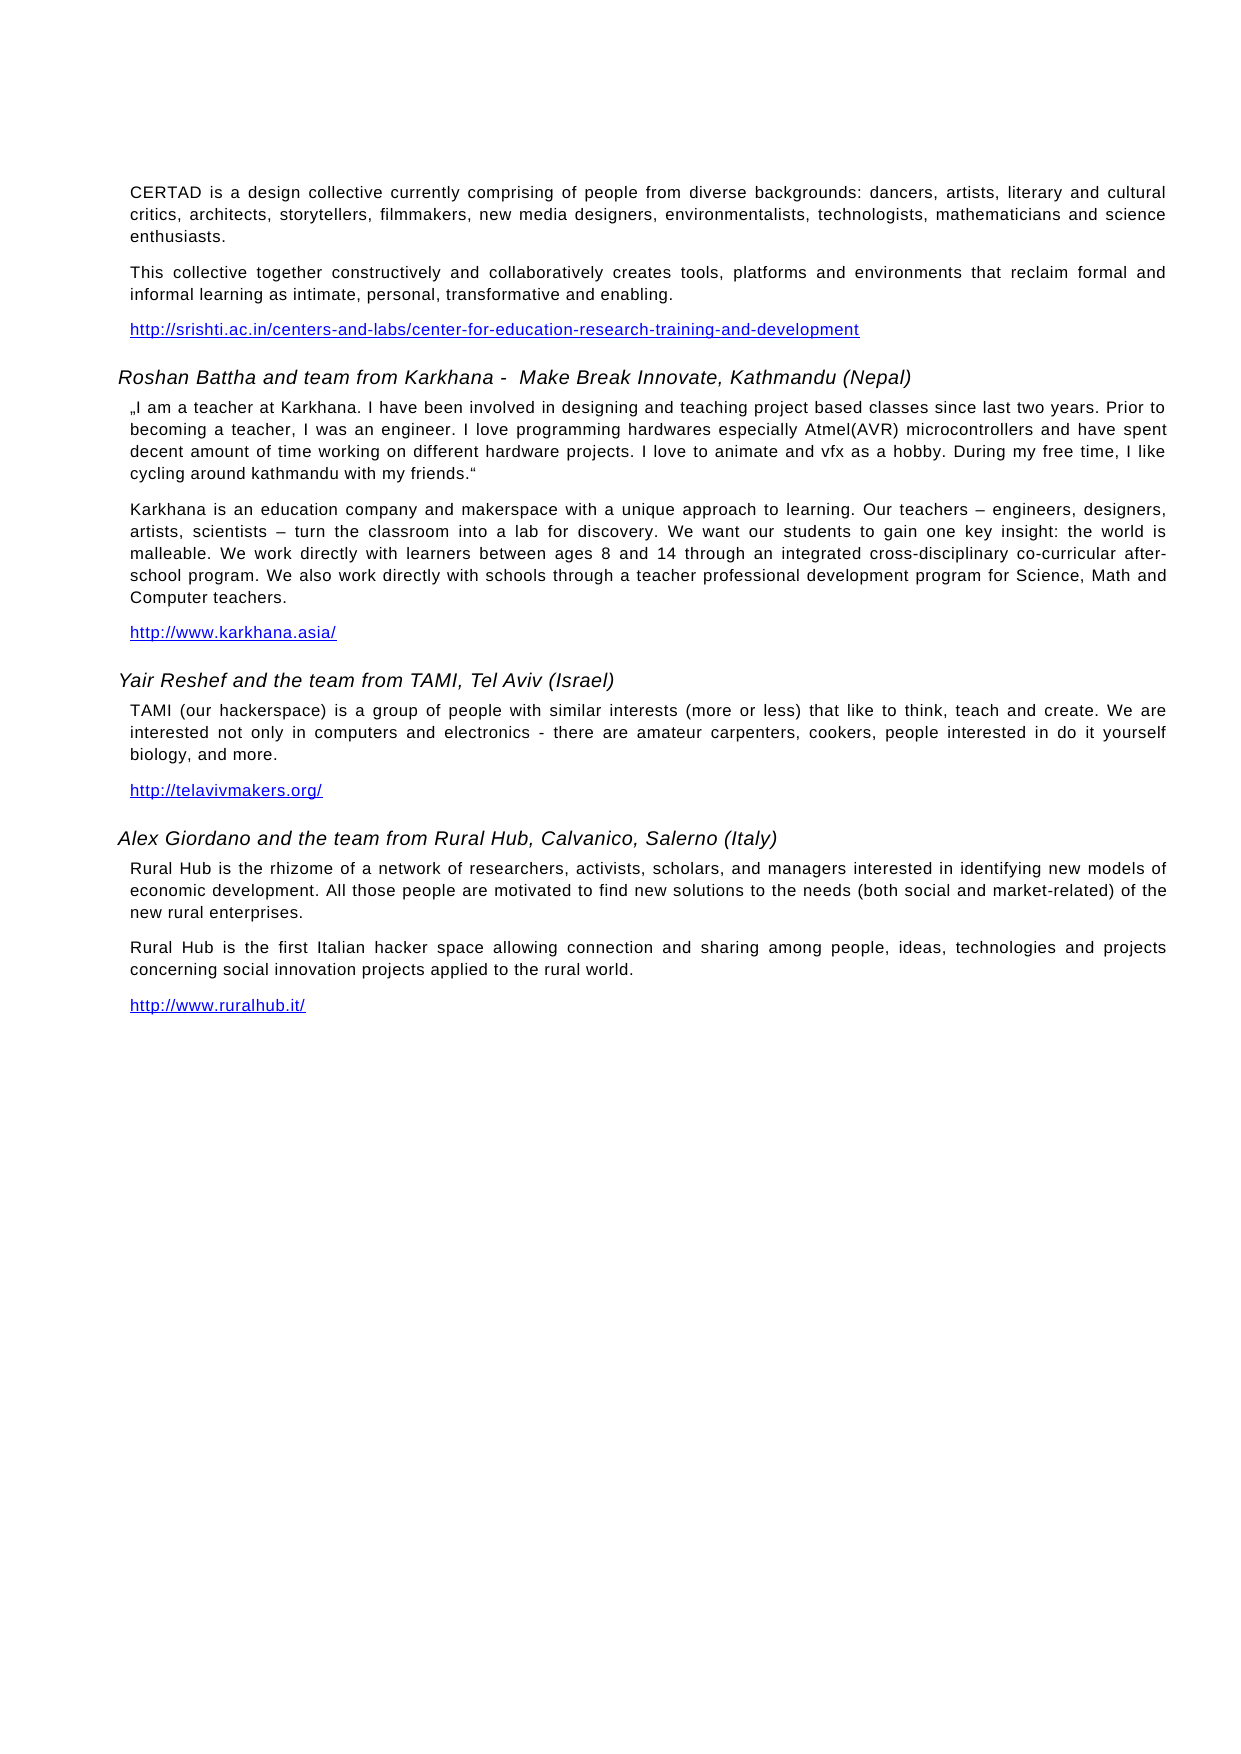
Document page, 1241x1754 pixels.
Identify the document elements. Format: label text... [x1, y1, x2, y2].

subtitle Roshan Battha and team from Karkhana - Make Break Innovate, Kathmandu (Nepal) [118, 366, 1168, 389]
text TAMI (our hackerspace) is a group of people with similar interests (more or less) that like to think, teach and create. We are interested not only in computers and electronics - there are amateur carpenters, cookers, people interested in do it yourself biology, and more. [130, 701, 1168, 764]
subtitle Yair Reshef and the team from TAMI, Tel Aviv (Israel) [118, 669, 1168, 692]
text CERTAD is a design collective currently comprising of people from diverse backgrounds: dancers, artists, literary and cultural critics, architects, storytellers, filmmakers, new media designers, environmentalists, technologists, mathematicians and science enthusiasts. [130, 183, 1168, 246]
text Rural Hub is the first Italian hacker space allowing connection and sharing among people, ideas, technologies and projects concerning social innovation projects applied to the rural world. [130, 938, 1168, 979]
text „I am a teacher at Karkhana. I have been involved in designing and teaching project based classes since last two years. Prior to becoming a teacher, I was an engineer. I love programming hardwares especially Atmel(AVR) microcontrollers and have spent decent amount of time working on different hardware projects. I love to animate and vfx as a hobby. During my free time, I like cycling around kathmandu with my friends.“ [130, 398, 1168, 483]
text Karkhana is an education company and makerspace with a unique approach to learning. Our teachers – engineers, designers, artists, scientists – turn the classroom into a lab for discovery. We want our students to gain one key insight: the world is malleable. We work directly with learners between ages 8 and 14 through an integrated cross-disciplinary co-curricular after-school program. We also work directly with schools through a teacher professional development program for Science, Math and Computer teachers. [130, 499, 1168, 607]
text Rural Hub is the rhizome of a network of researchers, activists, scholars, and managers interested in identifying new models of economic development. All those people are motivated to find new solutions to the needs (both social and market-related) of the new rural enterprises. [130, 859, 1168, 922]
text This collective together constructively and collaboratively creates tools, platforms and environments that reclaim formal and informal learning as intimate, personal, transformative and enabling. [130, 262, 1168, 303]
text http://telavivmakers.org/ [130, 781, 1168, 800]
text http://srishti.ac.in/centers-and-labs/center-for-education-research-training-and-development [130, 320, 1168, 339]
text http://www.ruralhub.it/ [130, 996, 1168, 1015]
text http://www.karkhana.asia/ [130, 623, 1168, 642]
subtitle Alex Giordano and the team from Rural Hub, Calvanico, Salerno (Italy) [118, 827, 1168, 849]
